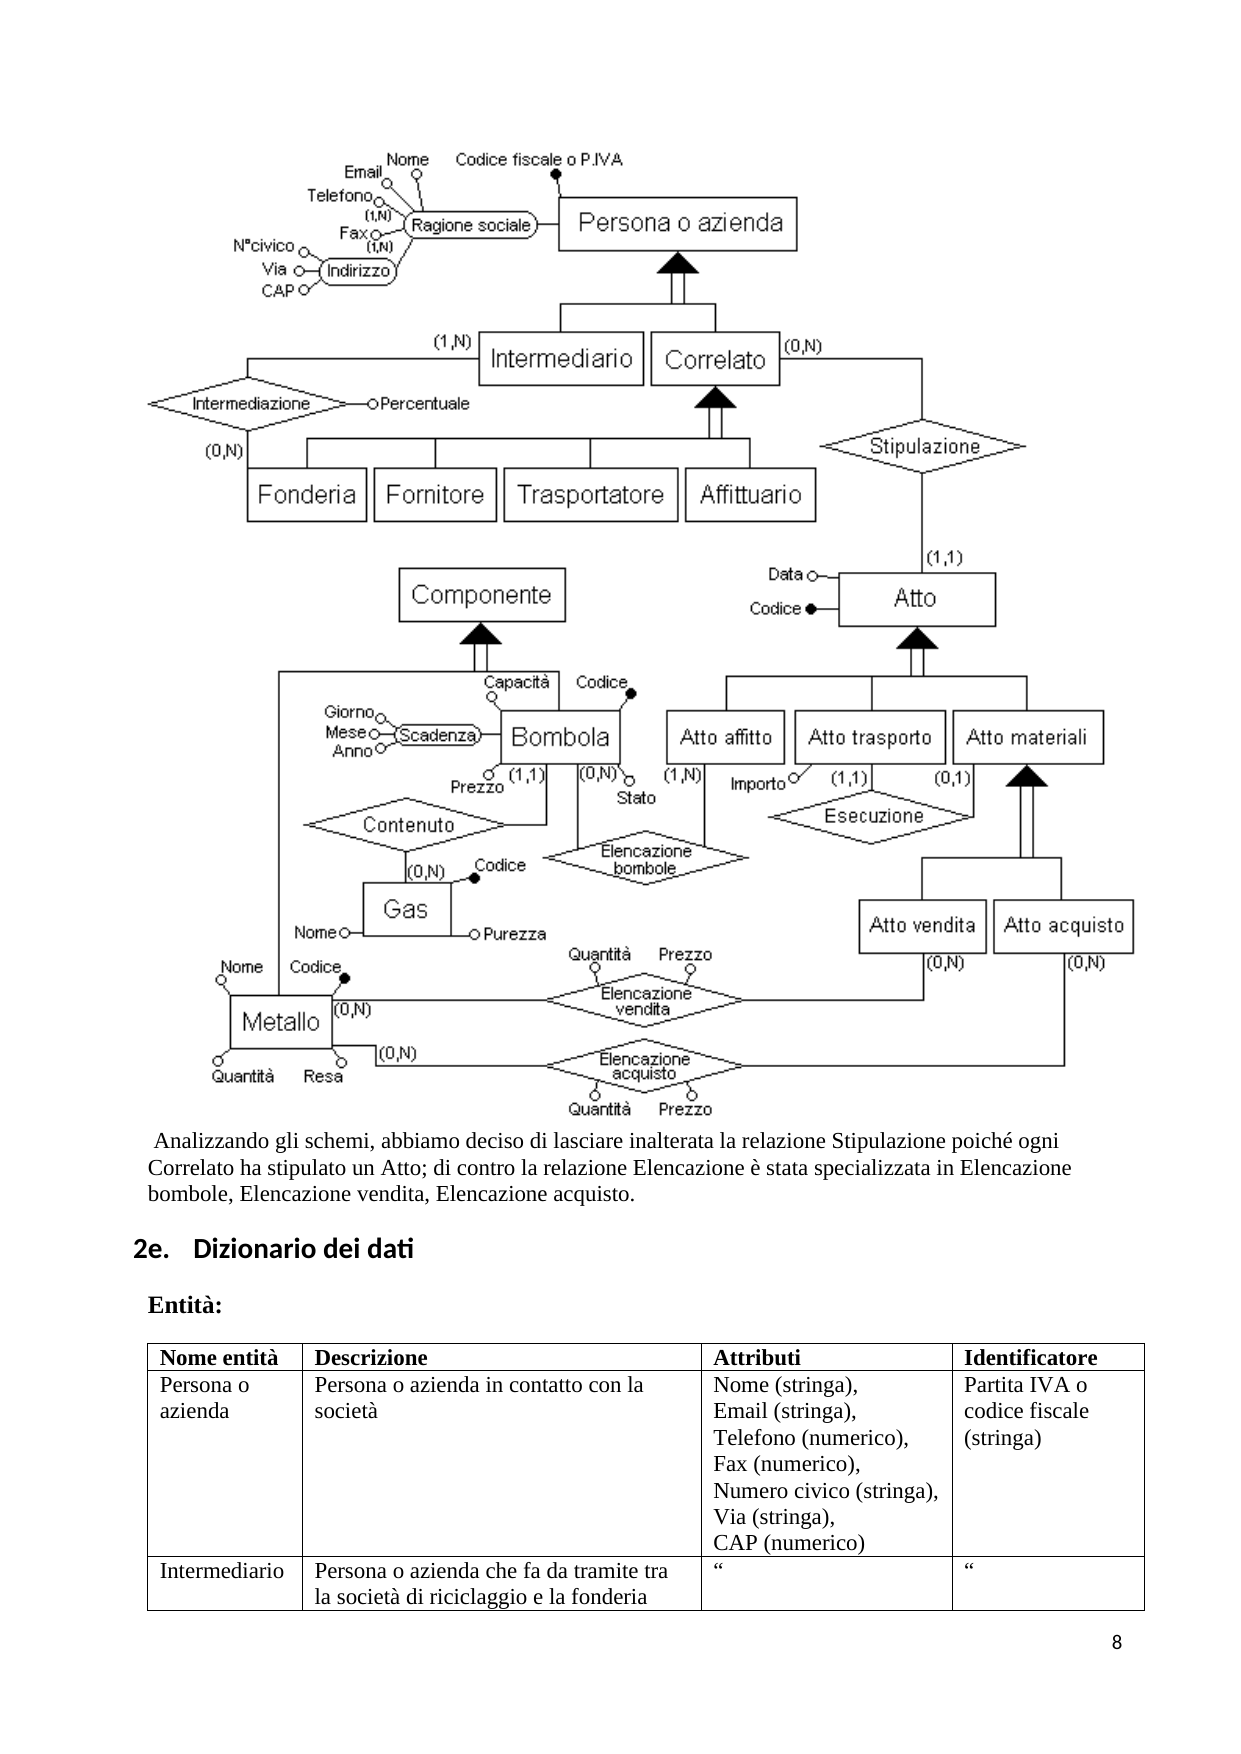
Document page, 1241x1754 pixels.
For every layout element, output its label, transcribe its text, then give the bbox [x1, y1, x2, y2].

table_cell “ [953, 1557, 1144, 1609]
table_cell Persona o azienda che fa da tramite tra la società di riciclaggio e la fonderia [303, 1557, 701, 1609]
table_cell Persona o azienda [148, 1371, 302, 1556]
table_header Descrizione [303, 1344, 701, 1370]
table_header Attributi [702, 1344, 952, 1370]
picture [147, 147, 1139, 1128]
subtitle Dizionario dei dati [133, 1230, 1122, 1266]
text Analizzando gli schemi, abbiamo deciso di lasciare inalterata la relazione Stipulazione poiché ogni Correlato ha stipulato un Atto; di contro la relazione Elencazione è stata specializzata in Elencazione bombole, Elencazione vendita, Elencazione acquisto. [148, 1128, 1122, 1206]
table_header Identificatore [953, 1344, 1144, 1370]
table_cell Intermediario [148, 1557, 302, 1609]
text Entità: [148, 1290, 1122, 1319]
table_cell Persona o azienda in contatto con la società [303, 1371, 701, 1556]
table_cell Partita IVA o codice fiscale (stringa) [953, 1371, 1144, 1556]
table_header Nome entità [148, 1344, 302, 1370]
table_cell “ [702, 1557, 952, 1609]
table_cell Nome (stringa), Email (stringa), Telefono (numerico), Fax (numerico), Numero civico (stringa), Via (stringa), CAP (numerico) [702, 1371, 952, 1556]
